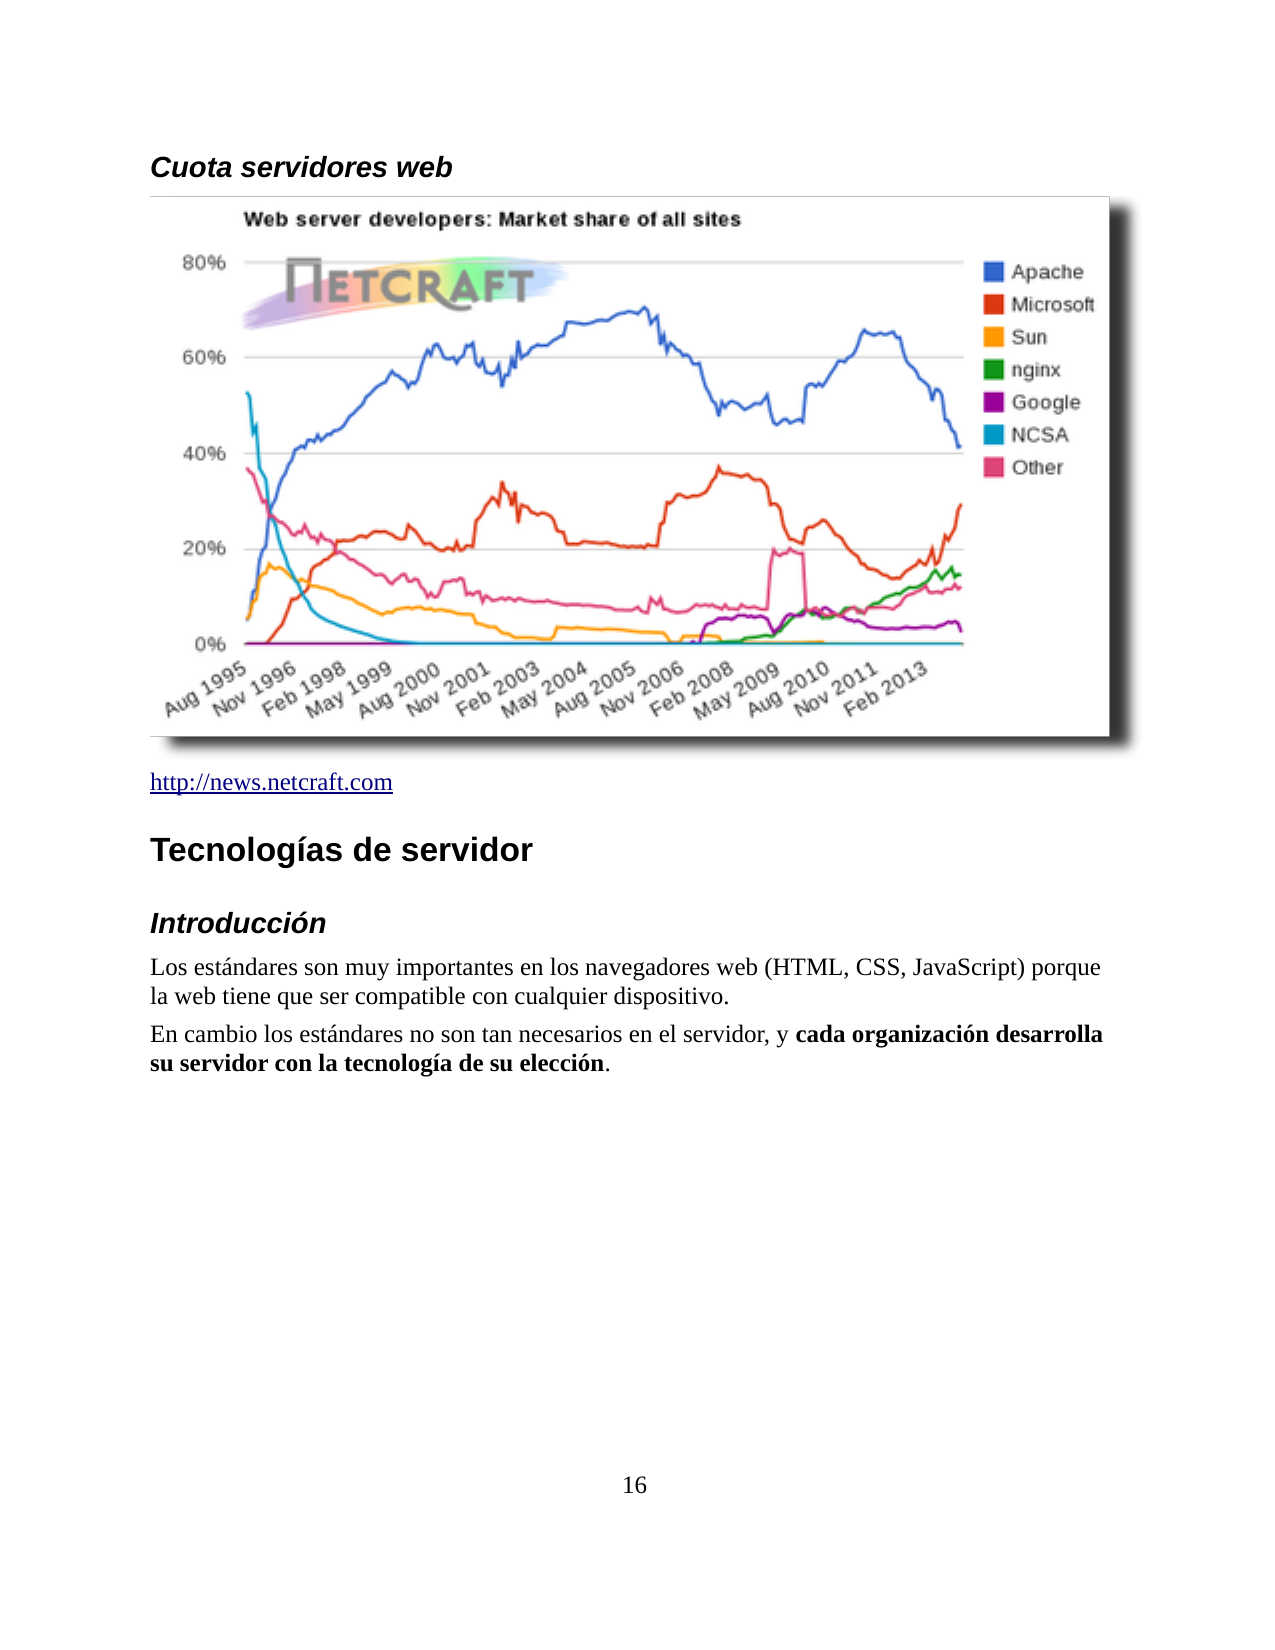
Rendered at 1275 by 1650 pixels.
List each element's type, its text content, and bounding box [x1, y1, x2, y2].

subtitle Introducción [150, 906, 1125, 940]
subtitle Tecnologías de servidor [150, 830, 1125, 869]
text http://news.netcraft.com [150, 767, 1125, 796]
picture [150, 196, 1142, 759]
subtitle Cuota servidores web [150, 150, 1125, 183]
text En cambio los estándares no son tan necesarios en el servidor, y cada organización desarrolla su servidor con la tecnología de su elección. [150, 1019, 1125, 1076]
text Los estándares son muy importantes en los navegadores web (HTML, CSS, JavaScript) porque la web tiene que ser compatible con cualquier dispositivo. [150, 952, 1125, 1010]
